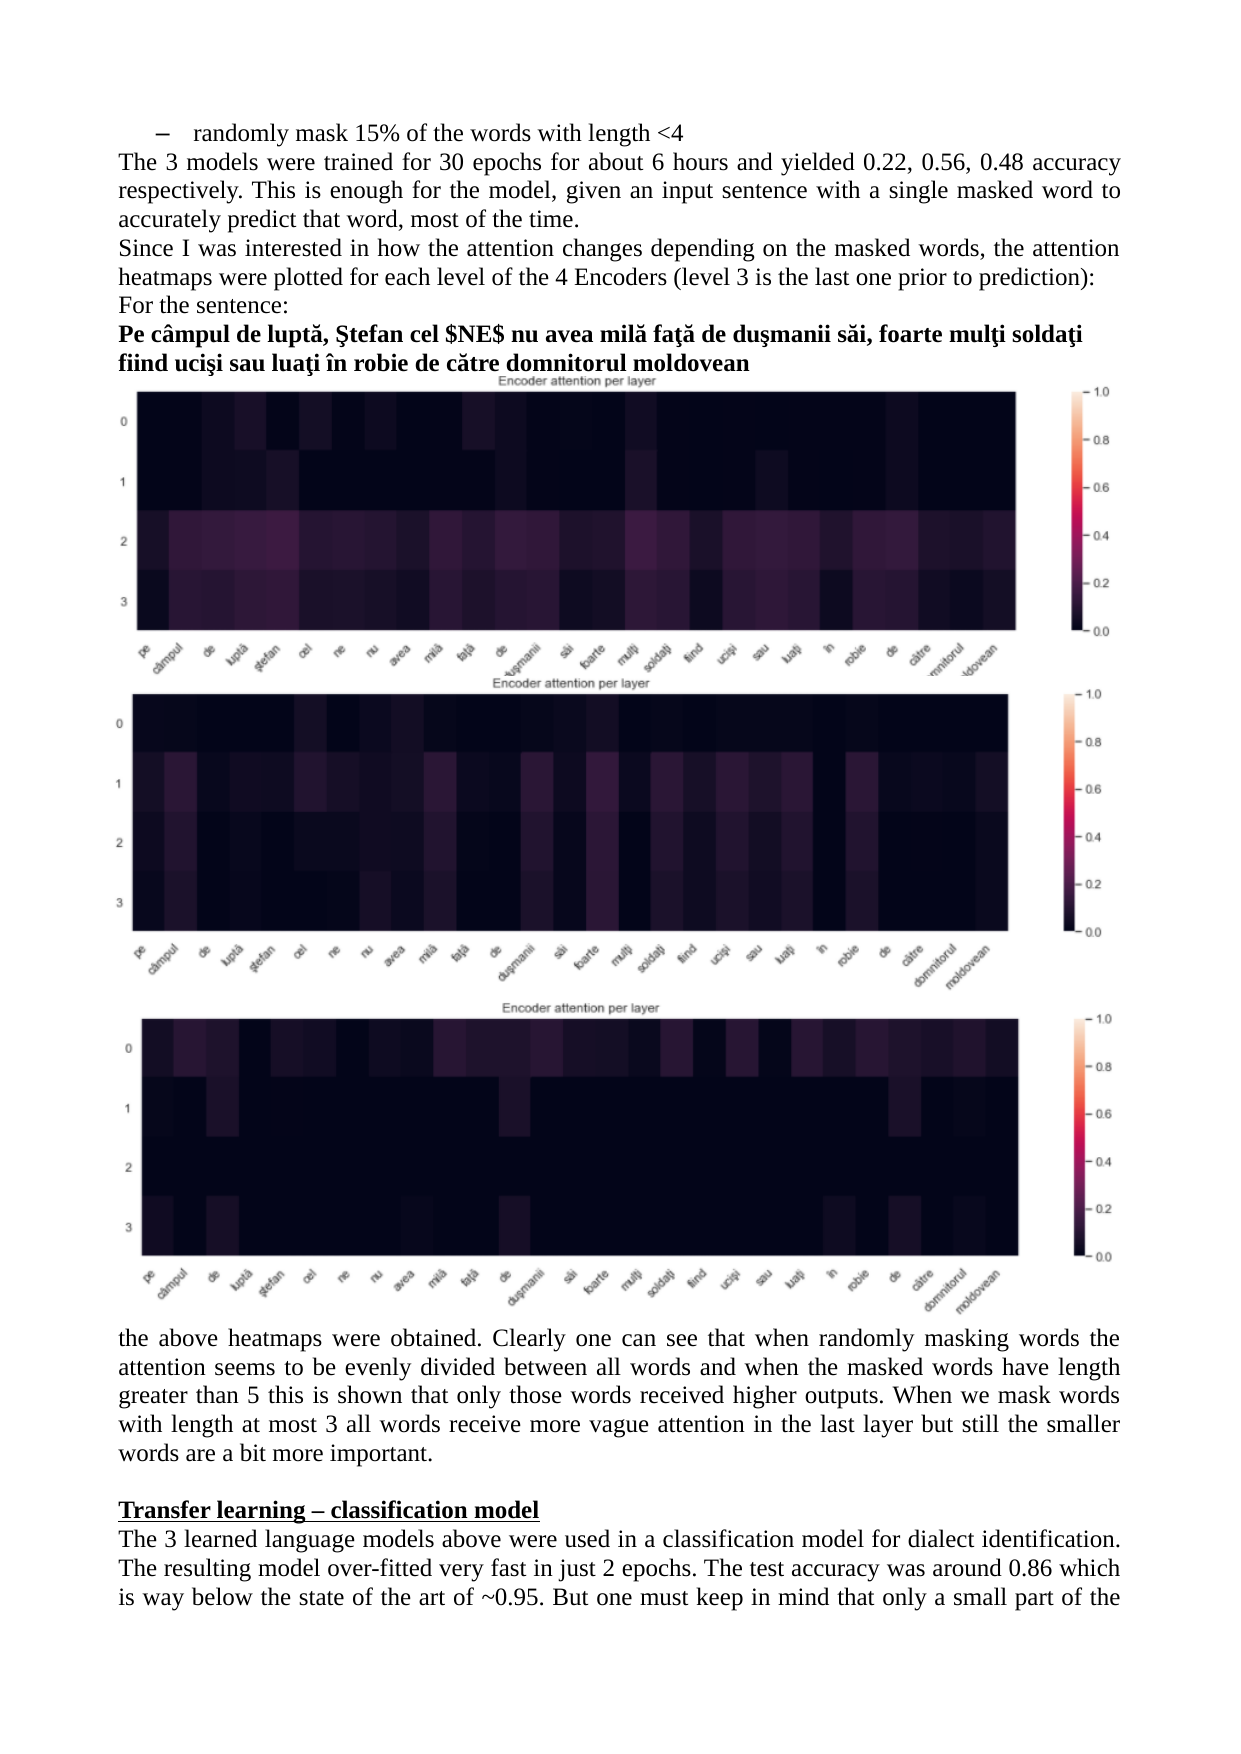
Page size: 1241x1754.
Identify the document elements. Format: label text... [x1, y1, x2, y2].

text Transfer learning – classification model [118, 1496, 1122, 1524]
text Pe câmpul de luptă, Ştefan cel $NE$ nu avea milă faţă de duşmanii săi, foarte mulţi soldaţi fiind ucişi sau luaţi în robie de către domnitorul moldovean [118, 319, 1122, 376]
list randomly mask 15% of the words with length <4 [156, 118, 1122, 147]
text Since I was interested in how the attention changes depending on the masked words, the attention heatmaps were plotted for each level of the 4 Encoders (level 3 is the last one prior to prediction): [118, 233, 1122, 291]
text the above heatmaps were obtained. Clearly one can see that when randomly masking words the attention seems to be evenly divided between all words and when the masked words have length greater than 5 this is shown that only those words received higher outputs. When we mask words with length at most 3 all words receive more vague attention in the last layer but still the smaller words are a bit more important. [118, 1003, 1122, 1467]
text For the sentence: [118, 291, 1122, 319]
text The 3 learned language models above were used in a classification model for dialect identification. The resulting model over-fitted very fast in just 2 epochs. The test accuracy was around 0.86 which is way below the state of the art of ~0.95. But one must keep in mind that only a small part of the [118, 1524, 1122, 1611]
text The 3 models were trained for 30 epochs for about 6 hours and yielded 0.22, 0.56, 0.48 accuracy respectively. This is enough for the model, given an input sentence with a single masked word to accurately predict that word, most of the time. [118, 147, 1122, 233]
